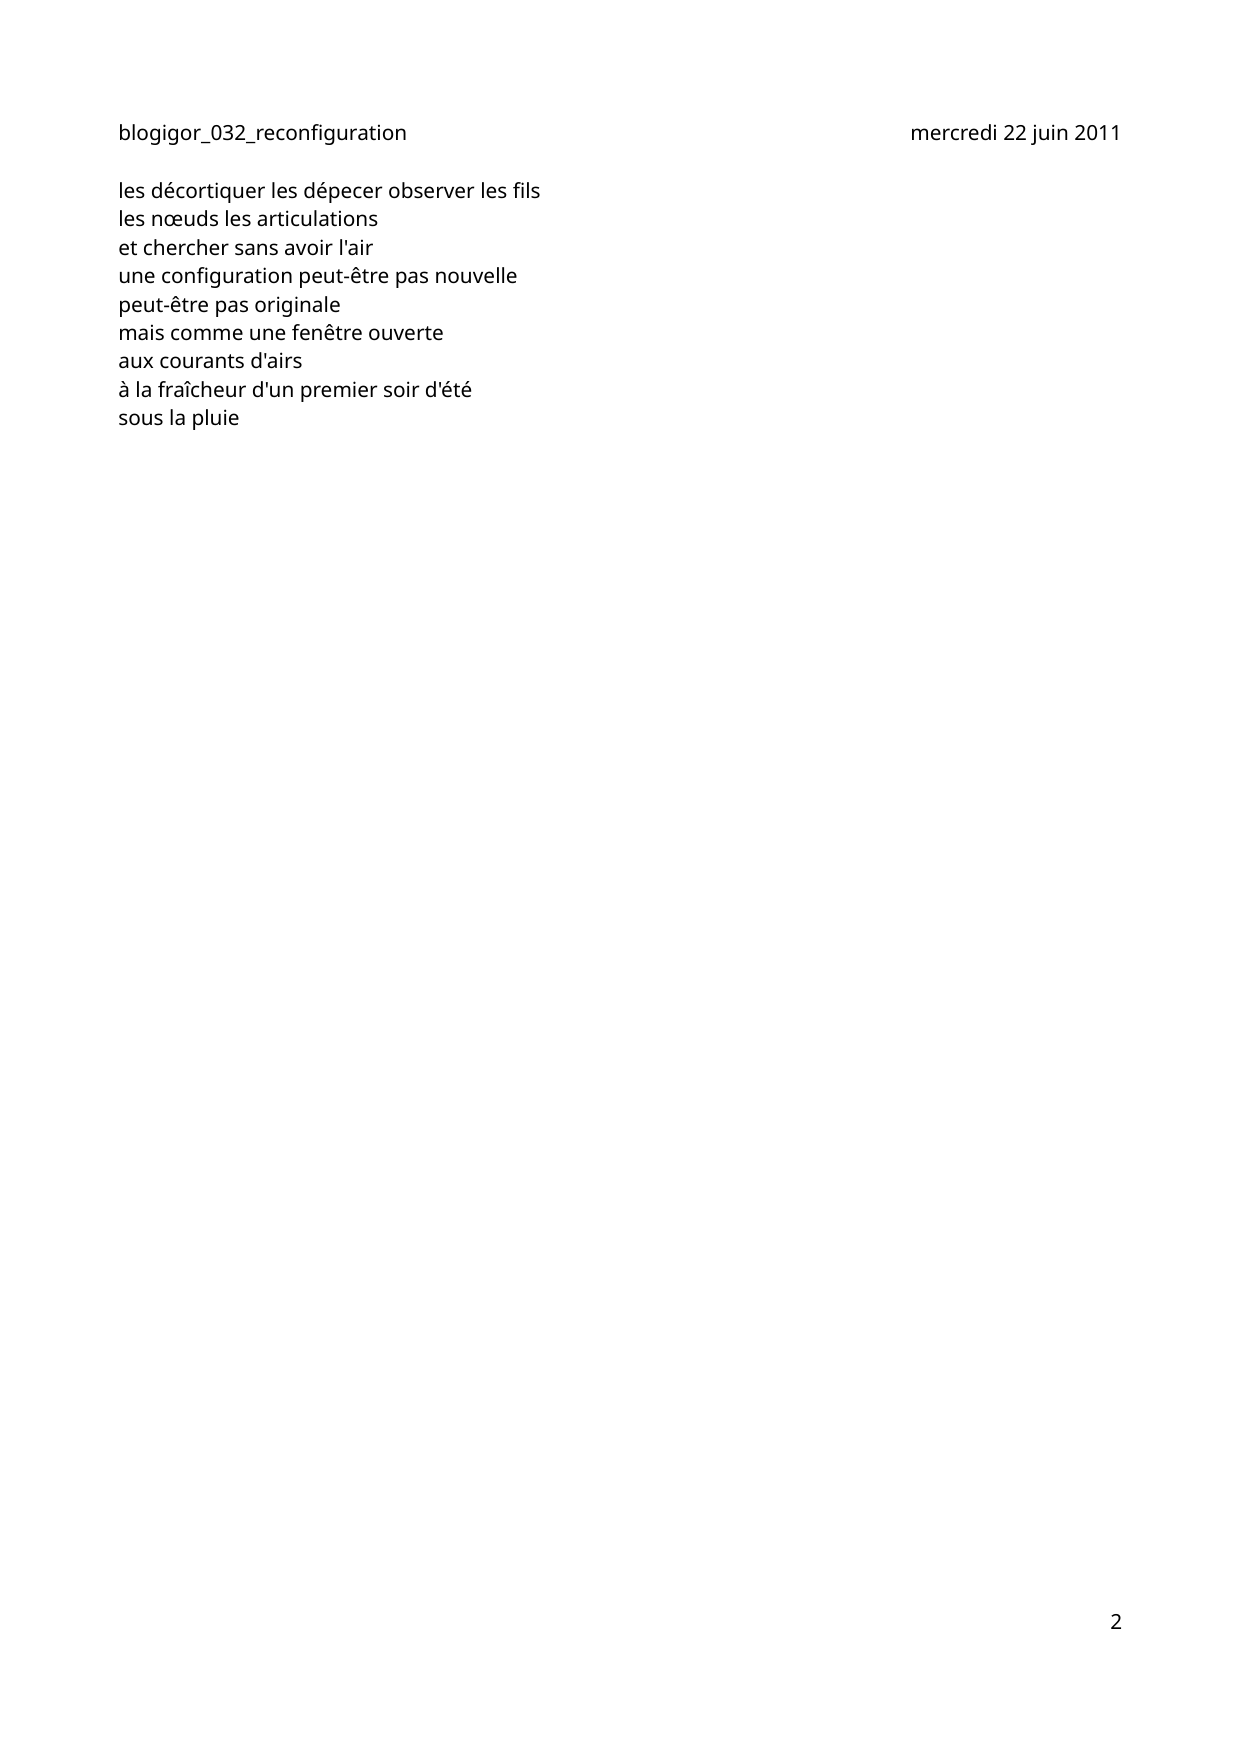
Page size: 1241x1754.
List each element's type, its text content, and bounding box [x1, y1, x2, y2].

text les décortiquer les dépecer observer les fils les nœuds les articulations et chercher sans avoir l'air une configuration peut-être pas nouvelle peut-être pas originale mais comme une fenêtre ouverte aux courants d'airs à la fraîcheur d'un premier soir d'été sous la pluie [118, 176, 1122, 432]
